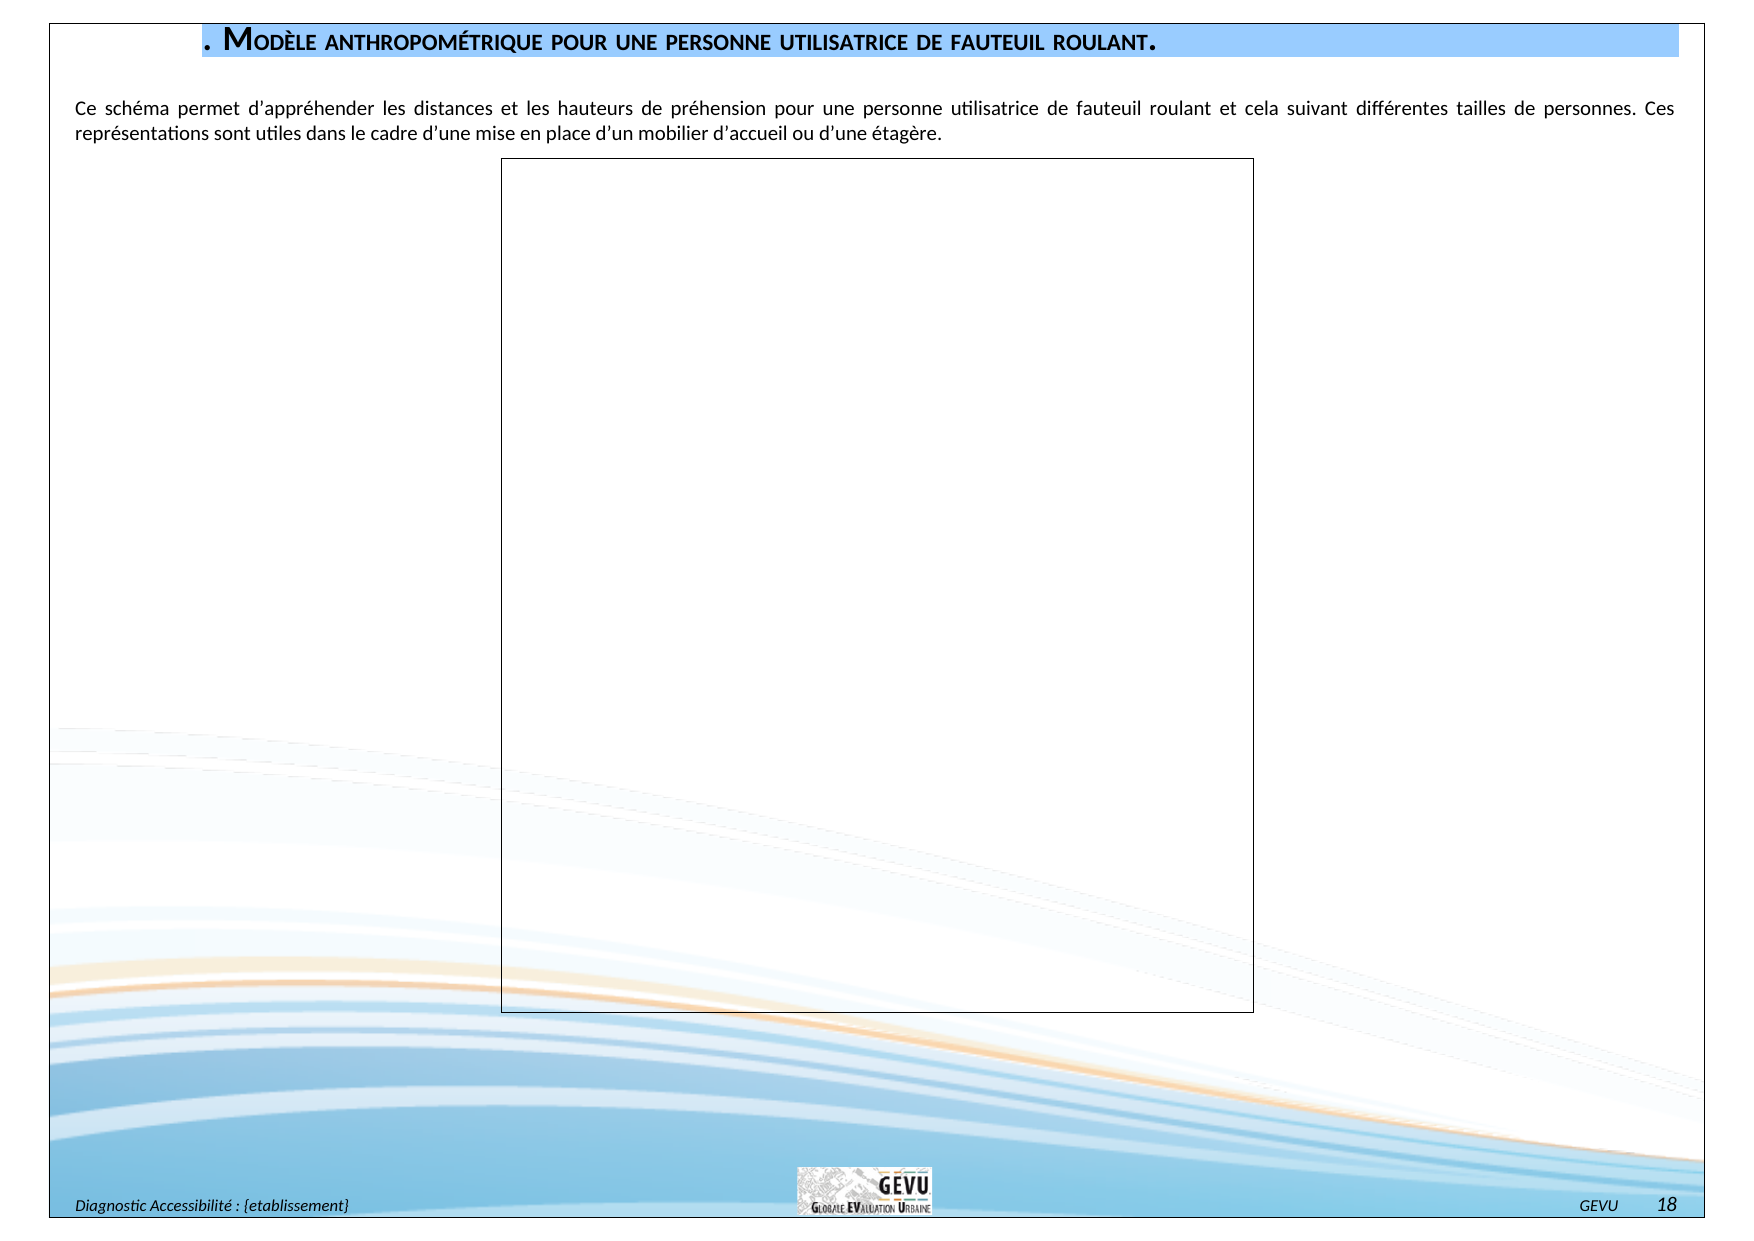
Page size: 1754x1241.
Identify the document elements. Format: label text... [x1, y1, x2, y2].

picture [502, 850, 1253, 1012]
text Ce schéma permet d’appréhender les distances et les hauteurs de préhension pour une personne utilisatrice de fauteuil roulant et cela suivant différentes tailles de personnes. Ces représentations sont utiles dans le cadre d’une mise en place d’un mobilier d’accueil ou d’une étagère. [75, 95, 1679, 146]
subtitle Modèle anthropométrique pour une personne utilisatrice de fauteuil roulant. [202, 24, 1679, 57]
picture [476, 850, 1277, 1217]
